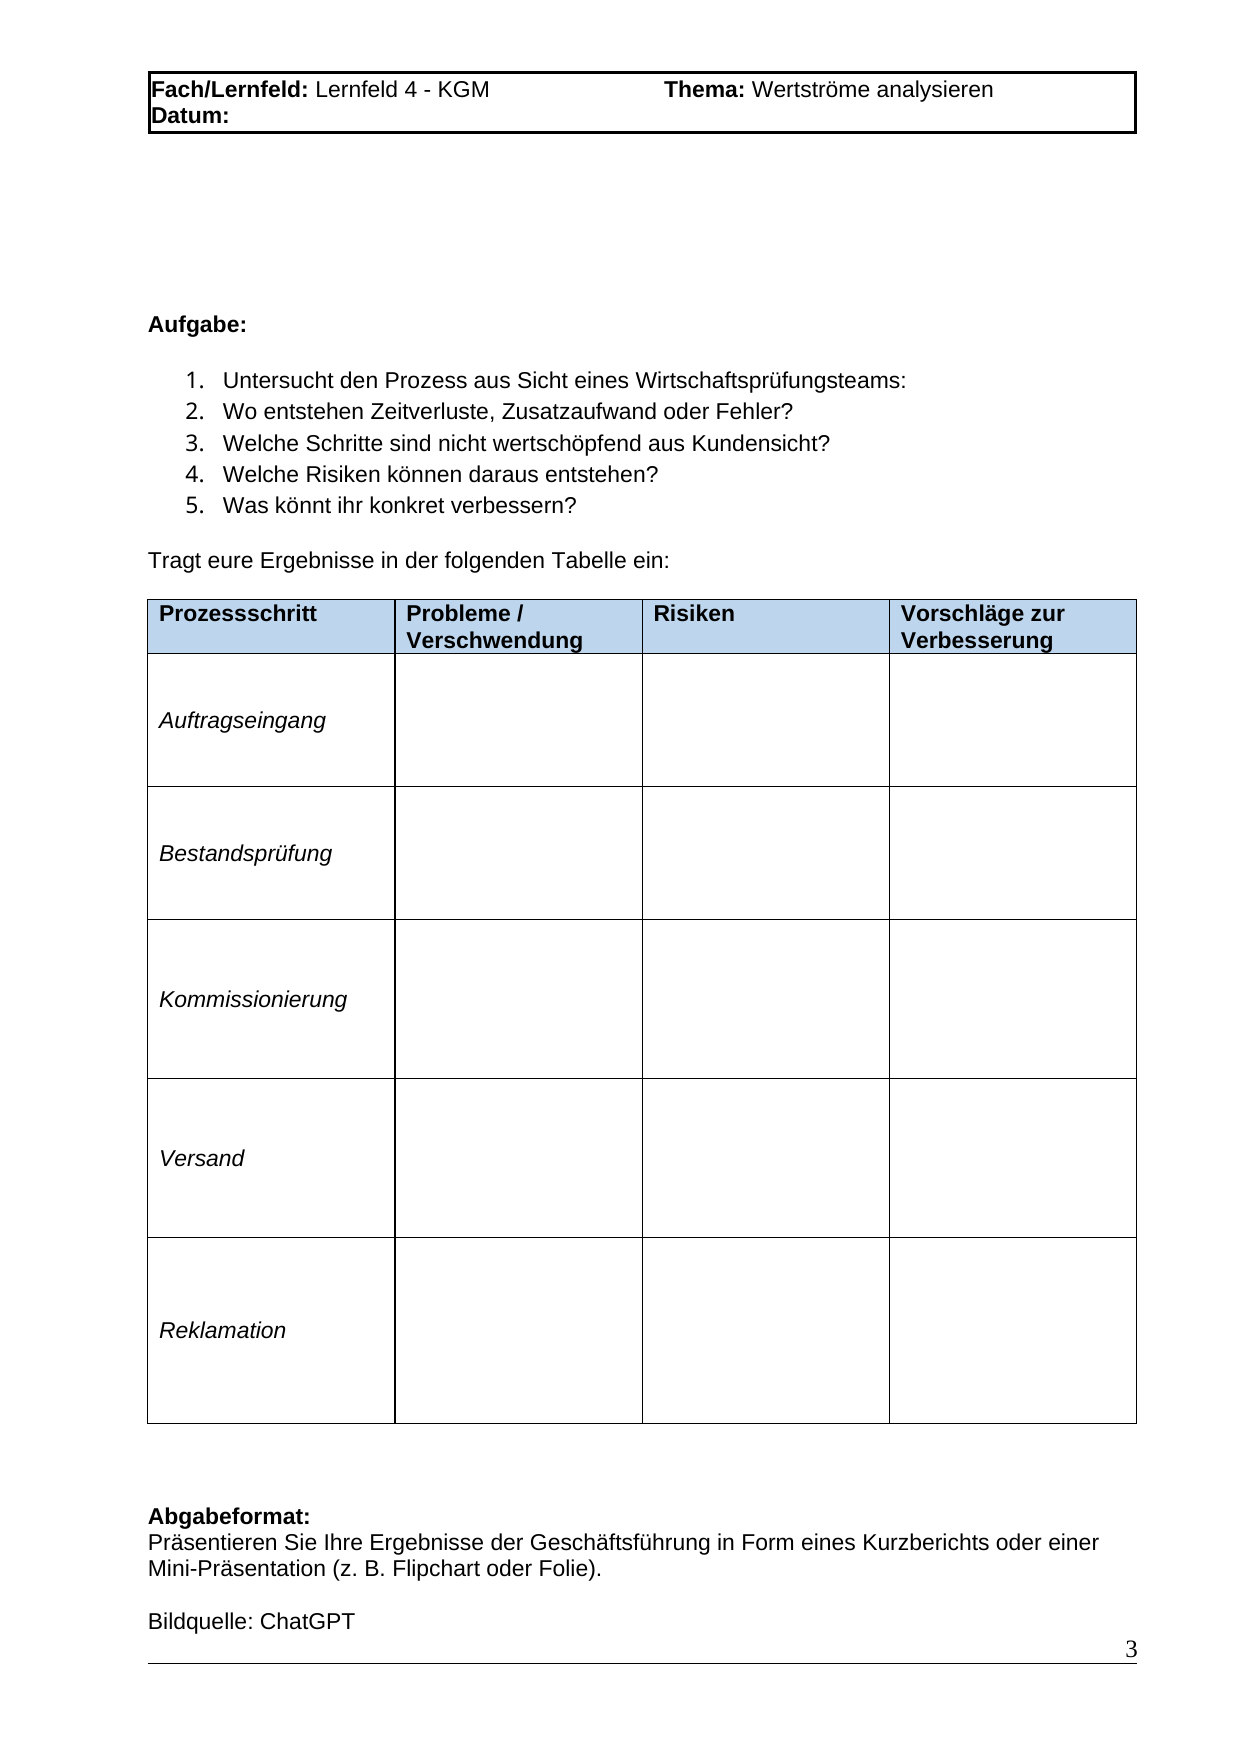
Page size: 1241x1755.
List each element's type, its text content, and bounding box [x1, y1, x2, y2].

table_cell Reklamation [148, 1238, 394, 1422]
list Was könnt ihr konkret verbessern? [185, 489, 1137, 520]
list Welche Schritte sind nicht wertschöpfend aus Kundensicht? [185, 426, 1137, 458]
list Welche Risiken können daraus entstehen? [185, 458, 1137, 489]
table_cell [643, 920, 889, 1078]
table_cell [643, 654, 889, 786]
table_cell [890, 787, 1136, 919]
table_cell [396, 787, 642, 919]
table_cell [396, 920, 642, 1078]
table_cell [643, 787, 889, 919]
table_header Risiken [643, 600, 889, 653]
table_cell Bestandsprüfung [148, 787, 394, 919]
text Bildquelle: ChatGPT [148, 1608, 1137, 1634]
table_cell Versand [148, 1079, 394, 1237]
table_cell [890, 920, 1136, 1078]
table_cell [890, 1238, 1136, 1422]
text Abgabeformat: [148, 1503, 1137, 1529]
table_cell [396, 1238, 642, 1422]
table_cell [643, 1079, 889, 1237]
text Tragt eure Ergebnisse in der folgenden Tabelle ein: [148, 547, 1137, 573]
table_cell [643, 1238, 889, 1422]
table_header Probleme / Verschwendung [396, 600, 642, 653]
table_cell [890, 654, 1136, 786]
table_cell [396, 654, 642, 786]
list Untersucht den Prozess aus Sicht eines Wirtschaftsprüfungsteams: [185, 364, 1137, 395]
text Aufgabe: [148, 311, 1137, 338]
table_cell Auftragseingang [148, 654, 394, 786]
list Wo entstehen Zeitverluste, Zusatzaufwand oder Fehler? [185, 395, 1137, 426]
table_header Prozessschritt [148, 600, 394, 653]
table_cell [396, 1079, 642, 1237]
table_header Vorschläge zur Verbesserung [890, 600, 1136, 653]
table_cell Kommissionierung [148, 920, 394, 1078]
table_cell [890, 1079, 1136, 1237]
text Präsentieren Sie Ihre Ergebnisse der Geschäftsführung in Form eines Kurzberichts oder einer Mini-Präsentation (z. B. Flipchart oder Folie). [148, 1529, 1137, 1582]
